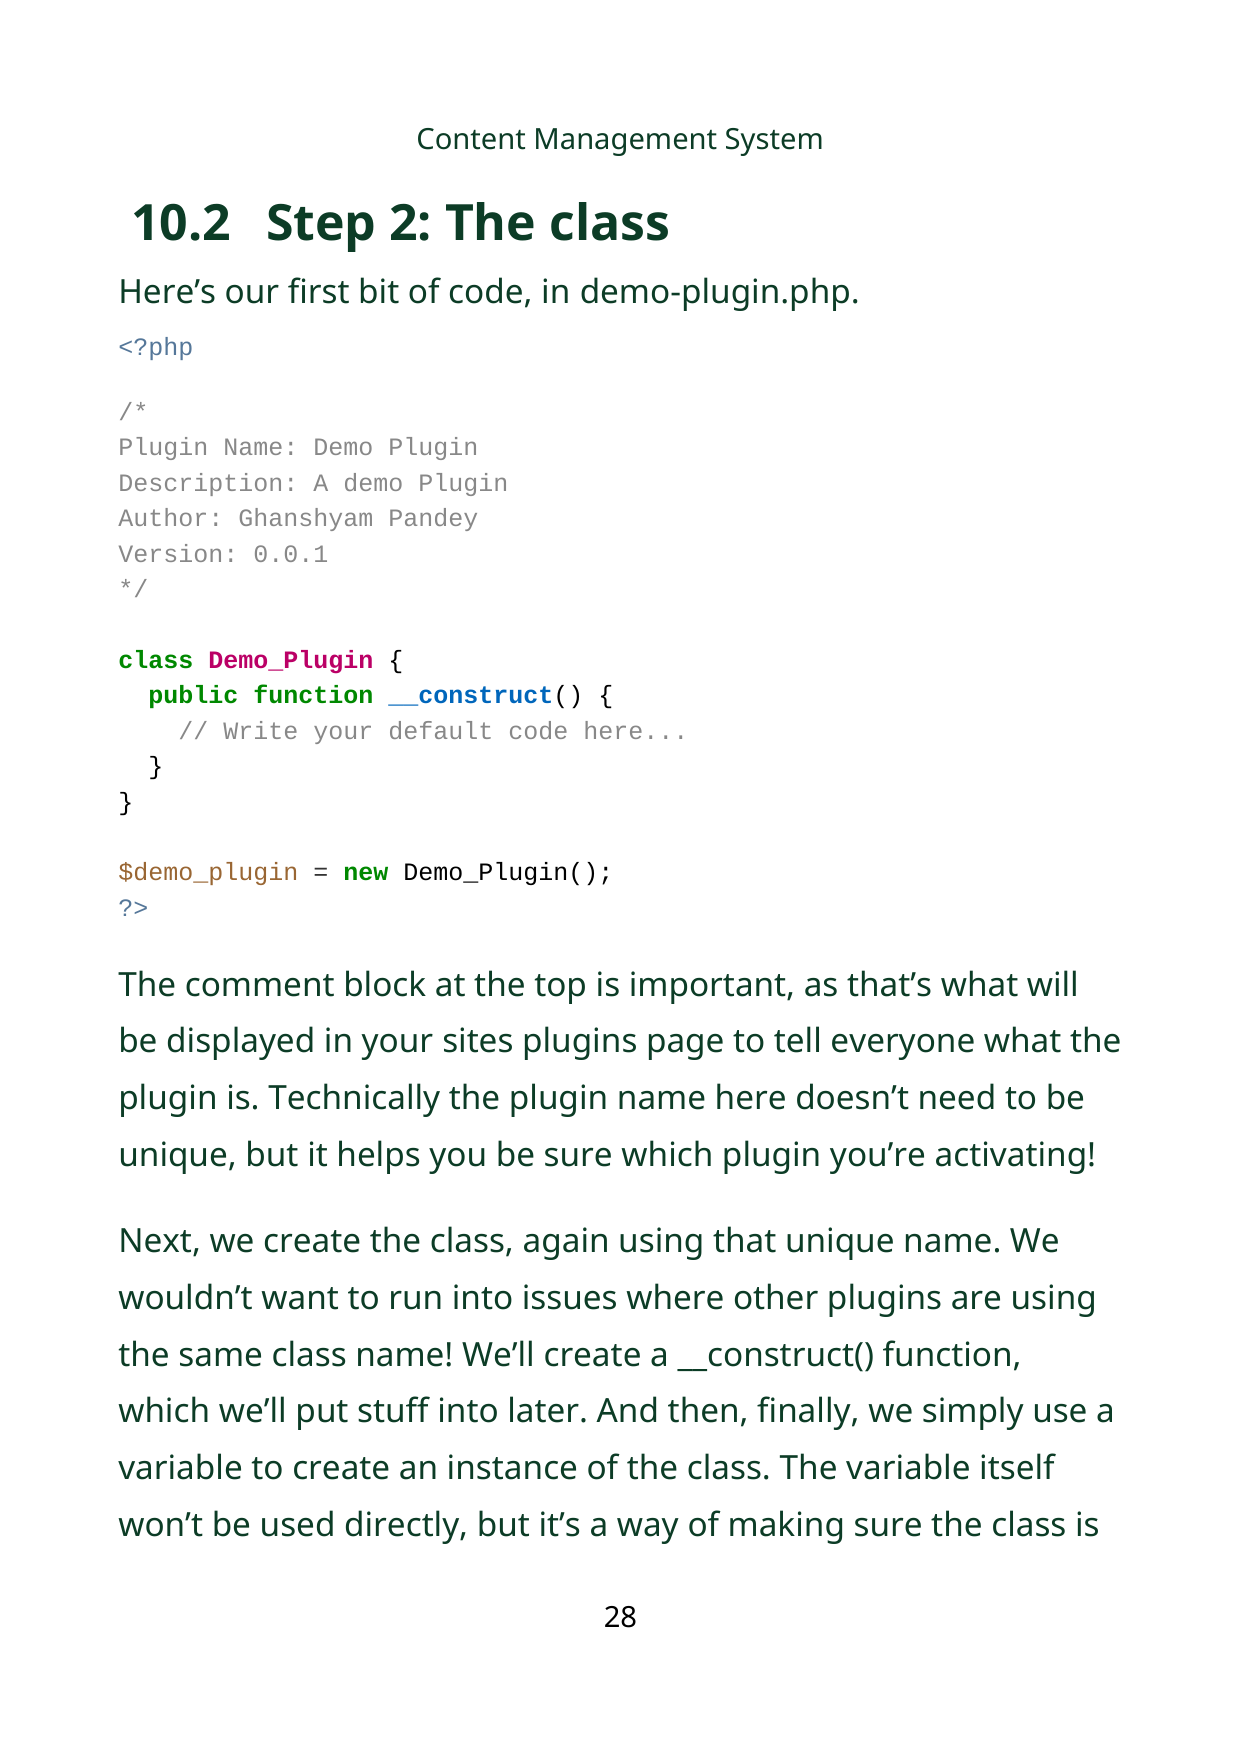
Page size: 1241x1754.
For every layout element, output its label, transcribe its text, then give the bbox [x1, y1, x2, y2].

text ?> [118, 895, 1122, 924]
subtitle Step 2: The class [118, 187, 1122, 255]
text } [118, 789, 1122, 817]
text Version: 0.0.1 [118, 541, 1122, 569]
text <?php [118, 335, 1122, 363]
text Description: A demo Plugin [118, 470, 1122, 499]
text Here’s our first bit of code, in demo-plugin.php. [118, 268, 1122, 313]
text class Demo_Plugin { [118, 647, 1122, 676]
text Plugin Name: Demo Plugin [118, 435, 1122, 463]
text Next, we create the class, again using that unique name. We wouldn’t want to run into issues where other plugins are using the same class name! We’ll create a __construct() function, which we’ll put stuff into later. And then, finally, we simply use a variable to create an instance of the class. The variable itself won’t be used directly, but it’s a way of making sure the class is [118, 1217, 1122, 1546]
text Author: Ghanshyam Pandey [118, 506, 1122, 534]
text } [118, 754, 1122, 782]
text /* [118, 399, 1122, 428]
text public function __construct() { [118, 683, 1122, 711]
text $demo_plugin = new Demo_Plugin(); [118, 860, 1122, 888]
text */ [118, 577, 1122, 605]
text The comment block at the top is important, as that’s what will be displayed in your sites plugins page to tell everyone what the plugin is. Technically the plugin name here doesn’t need to be unique, but it helps you be sure which plugin you’re activating! [118, 960, 1122, 1176]
text // Write your default code here... [118, 718, 1122, 747]
